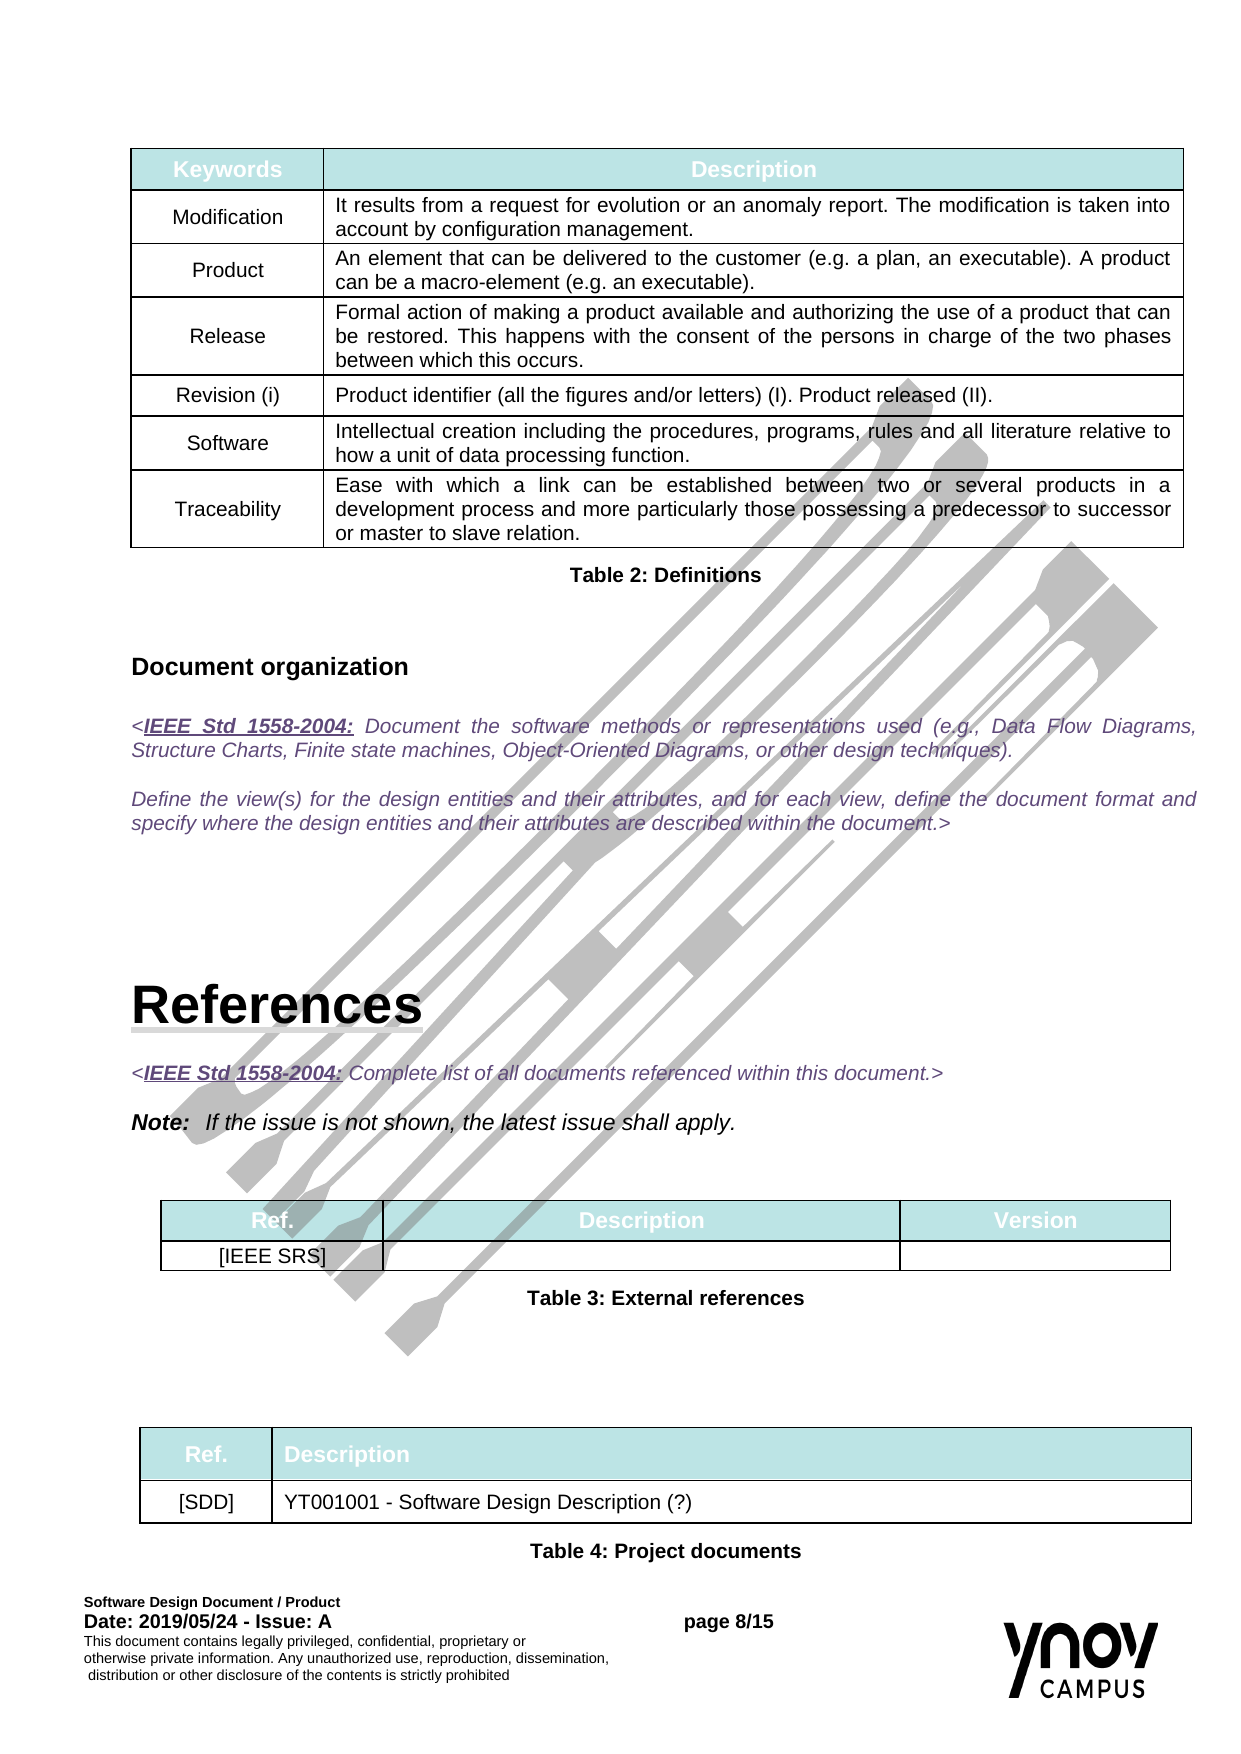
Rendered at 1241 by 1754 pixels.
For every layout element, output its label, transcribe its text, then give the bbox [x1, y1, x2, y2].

text Table 2: Definitions [975, 561, 1050, 588]
text Note: If the issue is not shown, the latest issue shall apply. [385, 1109, 462, 1136]
table_header [384, 1201, 423, 1240]
text Note: If the issue is not shown, the latest issue shall apply. [614, 1109, 1200, 1136]
text <IEEE Std 1558-2004: Complete list of all documents referenced within this document.> [557, 1060, 672, 1084]
text <IEEE Std 1558-2004: Document the software methods or representations used (e.g., Data Flow Diagrams, Structure Charts, Finite state machines, Object-Oriented Diagrams, or other design techniques). [716, 713, 818, 761]
text Note: If the issue is not shown, the latest issue shall apply. [290, 1109, 353, 1136]
table_header Ref. [162, 1201, 374, 1240]
text [131, 1284, 448, 1311]
table_cell Software [132, 417, 323, 469]
subtitle References [715, 973, 1200, 1035]
subtitle References [288, 973, 392, 1027]
subtitle References [491, 980, 567, 1035]
table_cell [481, 1242, 899, 1269]
subtitle [800, 651, 883, 680]
text Note: If the issue is not shown, the latest issue shall apply. [131, 1109, 185, 1136]
subtitle [1025, 651, 1081, 680]
text Define the view(s) for the design entities and their attributes, and for each view, define the document format and specify where the design entities and their attributes are described within the document.> [635, 786, 742, 834]
text Note: If the issue is not shown, the latest issue shall apply. [347, 1109, 402, 1136]
text Define the view(s) for the design entities and their attributes, and for each view, define the document format and specify where the design entities and their attributes are described within the document.> [807, 786, 946, 834]
table_cell Product identifier (all the figures and/or letters) (I). Product released (II). [324, 376, 1183, 415]
text <IEEE Std 1558-2004: Document the software methods or representations used (e.g., Data Flow Diagrams, Structure Charts, Finite state machines, Object-Oriented Diagrams, or other design techniques). [554, 713, 656, 761]
text Table 3: External references [443, 1284, 1200, 1311]
table_cell Ease with which a link can be established between two or several products in a development process and more particularly those possessing a predecessor to successor or master to slave relation. [769, 471, 871, 546]
subtitle Document organization [131, 651, 646, 680]
text Table 2: Definitions [794, 561, 848, 588]
table_cell It results from a request for evolution or an anomaly report. The modification is taken into account by configuration management. [324, 191, 1183, 243]
subtitle [888, 651, 973, 680]
subtitle References [606, 973, 692, 1035]
text Table 2: Definitions [890, 561, 978, 588]
table_header [363, 1213, 382, 1240]
table_cell Modification [132, 191, 323, 243]
subtitle References [131, 973, 324, 1027]
table_cell [SDD] [141, 1481, 271, 1522]
text Table 2: Definitions [1093, 561, 1200, 588]
subtitle References [439, 973, 545, 1035]
subtitle [961, 651, 1029, 680]
table_header Keywords [132, 149, 323, 189]
table_header [401, 1201, 531, 1240]
text Note: If the issue is not shown, the latest issue shall apply. [505, 1109, 623, 1136]
table_header Description [273, 1428, 1191, 1479]
text <IEEE Std 1558-2004: Complete list of all documents referenced within this document.> [131, 1060, 237, 1084]
text Define the view(s) for the design entities and their attributes, and for each view, define the document format and specify where the design entities and their attributes are described within the document.> [481, 786, 584, 834]
table_cell Product [132, 244, 323, 296]
subtitle [864, 651, 898, 680]
text <IEEE Std 1558-2004: Complete list of all documents referenced within this document.> [666, 1060, 1200, 1084]
text Note: If the issue is not shown, the latest issue shall apply. [455, 1109, 515, 1136]
table_cell Formal action of making a product available and authorizing the use of a product that can be restored. This happens with the consent of the persons in charge of the two phases between which this occurs. [324, 298, 1183, 374]
text Define the view(s) for the design entities and their attributes, and for each view, define the document format and specify where the design entities and their attributes are described within the document.> [131, 786, 511, 834]
subtitle [1010, 651, 1044, 680]
table_cell Release [132, 298, 323, 374]
table_cell [IEEE SRS] [339, 1242, 380, 1269]
table_cell [901, 1242, 1170, 1269]
table_cell An element that can be delivered to the customer (e.g. a plan, an executable). A product can be a macro-element (e.g. an executable). [324, 244, 1183, 296]
picture [1002, 1614, 1158, 1705]
text Define the view(s) for the design entities and their attributes, and for each view, define the document format and specify where the design entities and their attributes are described within the document.> [742, 786, 838, 834]
subtitle [1107, 651, 1200, 680]
table_cell Ease with which a link can be established between two or several products in a development process and more particularly those possessing a predecessor to successor or master to slave relation. [833, 471, 931, 546]
subtitle References [399, 973, 477, 1032]
table_header Ref. [141, 1428, 271, 1479]
subtitle References [643, 973, 759, 1035]
table_cell YT001001 - Software Design Description (?) [273, 1481, 1191, 1522]
text Table 2: Definitions [727, 561, 799, 588]
text <IEEE Std 1558-2004: Document the software methods or representations used (e.g., Data Flow Diagrams, Structure Charts, Finite state machines, Object-Oriented Diagrams, or other design techniques). [131, 713, 584, 761]
table_cell Intellectual creation including the procedures, programs, rules and all literature relative to how a unit of data processing function. [324, 417, 875, 469]
text Note: If the issue is not shown, the latest issue shall apply. [220, 1109, 300, 1136]
table_cell Ease with which a link can be established between two or several products in a development process and more particularly those possessing a predecessor to successor or master to slave relation. [929, 471, 1183, 546]
text <IEEE Std 1558-2004: Document the software methods or representations used (e.g., Data Flow Diagrams, Structure Charts, Finite state machines, Object-Oriented Diagrams, or other design techniques). [880, 713, 1019, 761]
text <IEEE Std 1558-2004: Document the software methods or representations used (e.g., Data Flow Diagrams, Structure Charts, Finite state machines, Object-Oriented Diagrams, or other design techniques). [1026, 713, 1200, 761]
table_header Description [324, 149, 1183, 189]
table_cell Ease with which a link can be established between two or several products in a development process and more particularly those possessing a predecessor to successor or master to slave relation. [324, 471, 826, 546]
subtitle [635, 651, 716, 680]
table_cell [386, 1242, 490, 1269]
table_cell Traceability [132, 471, 323, 546]
table_cell [IEEE SRS] [162, 1242, 321, 1269]
text <IEEE Std 1558-2004: Document the software methods or representations used (e.g., Data Flow Diagrams, Structure Charts, Finite state machines, Object-Oriented Diagrams, or other design techniques). [665, 713, 748, 761]
subtitle References [551, 973, 651, 1035]
subtitle [1070, 658, 1098, 680]
table_header Description [510, 1201, 899, 1240]
text Define the view(s) for the design entities and their attributes, and for each view, define the document format and specify where the design entities and their attributes are described within the document.> [916, 786, 1200, 834]
text Table 2: Definitions [838, 561, 897, 588]
text Table 2: Definitions [131, 561, 736, 588]
subtitle References [353, 973, 436, 1027]
table_header Version [901, 1201, 1170, 1240]
subtitle [746, 651, 811, 680]
text Table 4: Project documents [131, 1536, 1200, 1563]
table_cell Intellectual creation including the procedures, programs, rules and all literature relative to how a unit of data processing function. [898, 417, 1183, 469]
subtitle [707, 651, 758, 680]
table_cell Revision (i) [132, 376, 323, 415]
text <IEEE Std 1558-2004: Document the software methods or representations used (e.g., Data Flow Diagrams, Structure Charts, Finite state machines, Object-Oriented Diagrams, or other design techniques). [811, 713, 911, 761]
